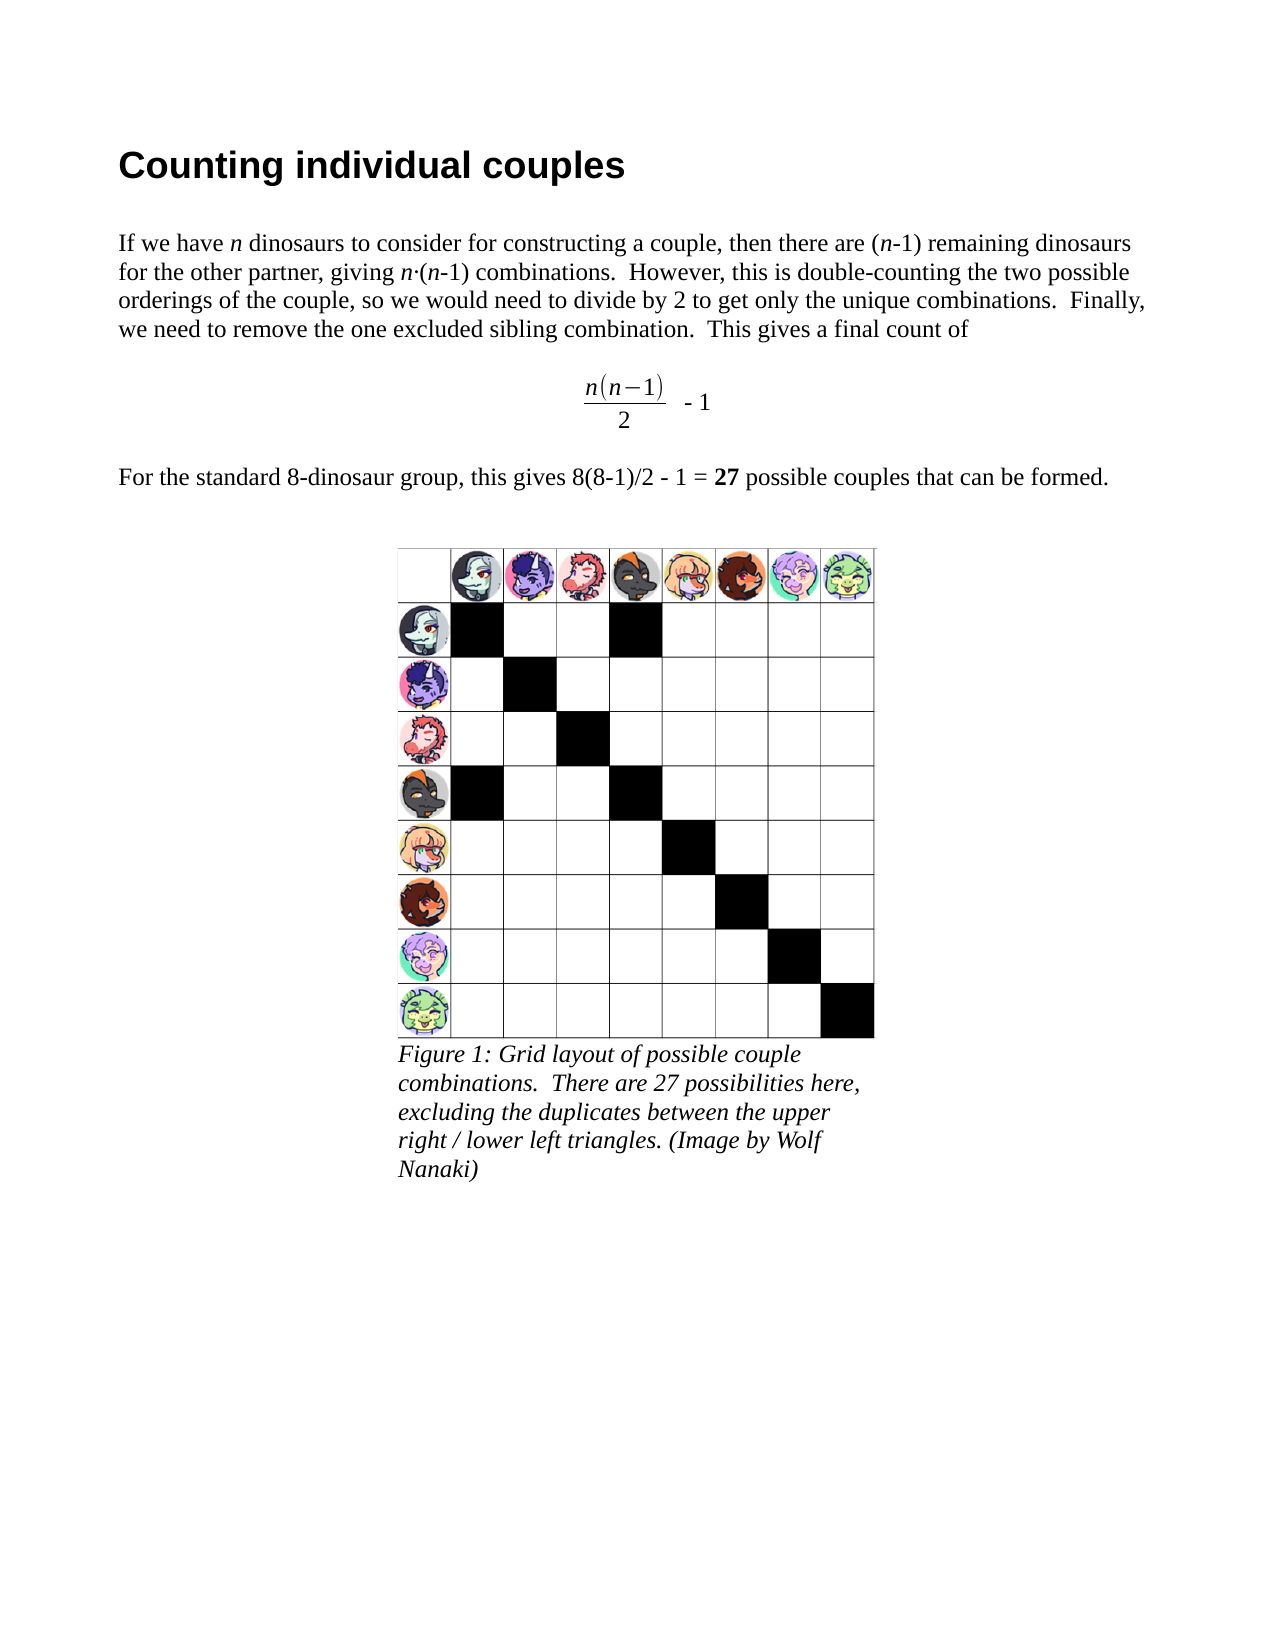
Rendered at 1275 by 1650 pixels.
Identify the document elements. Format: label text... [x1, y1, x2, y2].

text If we have n dinosaurs to consider for constructing a couple, then there are (n-1) remaining dinosaurs for the other partner, giving n·(n-1) combinations. However, this is double-counting the two possible orderings of the couple, so we would need to divide by 2 to get only the unique combinations. Finally, we need to remove the one excluded sibling combination. This gives a final count of [118, 228, 1157, 343]
subtitle Counting individual couples [118, 143, 1157, 187]
text For the standard 8-dinosaur group, this gives 8(8-1)/2 - 1 = 27 possible couples that can be formed. [118, 462, 1157, 491]
text - 1 [118, 372, 1157, 433]
text Figure 1: Grid layout of possible couple combinations. There are 27 possibilities here, excluding the duplicates between the upper right / lower left triangles. (Image by Wolf Nanaki) [398, 1040, 877, 1183]
picture [397, 548, 878, 1040]
